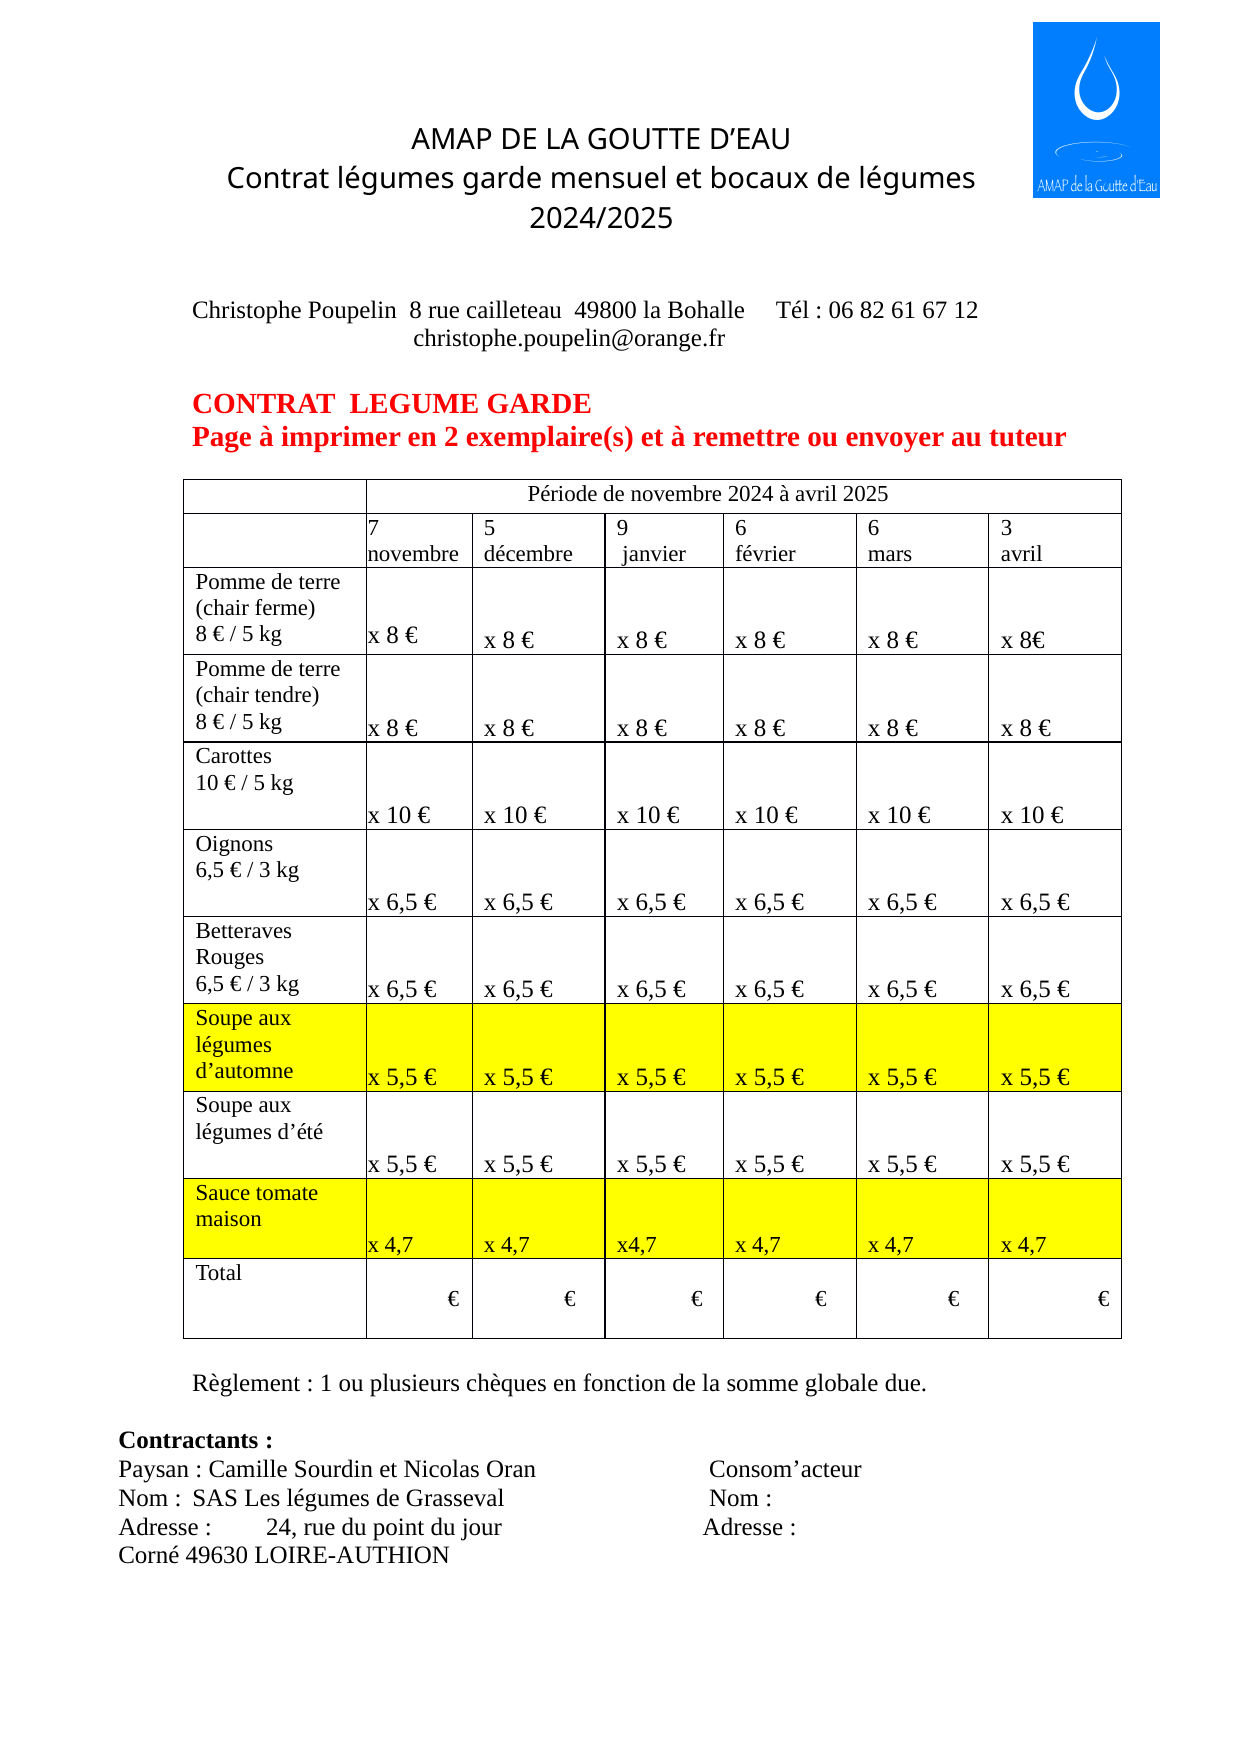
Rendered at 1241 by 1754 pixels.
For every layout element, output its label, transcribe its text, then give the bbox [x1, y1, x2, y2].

table_cell x 6,5 € [367, 830, 472, 916]
table_cell x 10 € [989, 743, 1121, 829]
table_cell Carottes 10 € / 5 kg [184, 743, 366, 829]
table_cell x 5,5 € [989, 1092, 1121, 1178]
table_cell x 6,5 € [989, 917, 1121, 1003]
table_cell x 4,7 [473, 1179, 604, 1258]
table_cell x 8 € [989, 655, 1121, 741]
table_cell x 6,5 € [724, 917, 856, 1003]
table_cell Betteraves Rouges 6,5 € / 3 kg [184, 917, 366, 1003]
table_cell x 8 € [367, 568, 472, 654]
table_cell x 5,5 € [473, 1004, 604, 1091]
table_cell Soupe aux légumes d’été [184, 1092, 366, 1178]
table_cell x 5,5 € [724, 1004, 856, 1091]
table_cell x 5,5 € [857, 1004, 988, 1091]
table_cell x4,7 [606, 1179, 723, 1258]
table_cell x 6,5 € [857, 917, 988, 1003]
table_cell x 4,7 [367, 1179, 472, 1258]
table_cell Oignons 6,5 € / 3 kg [184, 830, 366, 916]
table_cell x 8 € [724, 655, 856, 741]
table_cell x 4,7 [857, 1179, 988, 1258]
table_header [184, 480, 366, 513]
table_cell x 5,5 € [606, 1092, 723, 1178]
table_cell x 5,5 € [473, 1092, 604, 1178]
table_cell x 10 € [473, 743, 604, 829]
table_cell x 5,5 € [857, 1092, 988, 1178]
table_cell Pomme de terre (chair tendre) 8 € / 5 kg [184, 655, 366, 741]
table_cell x 6,5 € [606, 830, 723, 916]
table_cell x 6,5 € [857, 830, 988, 916]
table_cell 5 décembre [473, 514, 604, 567]
table_cell x 5,5 € [724, 1092, 856, 1178]
table_cell x 10 € [857, 743, 988, 829]
table_cell 6 mars [857, 514, 988, 567]
table_cell x 4,7 [724, 1179, 856, 1258]
table_cell x 5,5 € [367, 1004, 472, 1091]
table_cell x 8€ [989, 568, 1121, 654]
table_header Période de novembre 2024 à avril 2025 [367, 480, 1121, 513]
table_cell x 8 € [857, 655, 988, 741]
text Christophe Poupelin 8 rue cailleteau 49800 la Bohalle Tél : 06 82 61 67 12 christophe.poupelin@orange.fr [192, 295, 1122, 352]
table_cell x 6,5 € [367, 917, 472, 1003]
text Contractants : [118, 1425, 1122, 1454]
table_cell x 8 € [473, 568, 604, 654]
text CONTRAT LEGUME GARDE [192, 386, 1122, 419]
table_cell € [724, 1259, 856, 1338]
table_cell Pomme de terre (chair ferme) 8 € / 5 kg [184, 568, 366, 654]
table_cell [184, 514, 366, 567]
table_cell x 6,5 € [724, 830, 856, 916]
table_cell x 6,5 € [989, 830, 1121, 916]
table_cell Sauce tomate maison [184, 1179, 366, 1258]
table_cell x 8 € [473, 655, 604, 741]
table_cell Soupe aux légumes d’automne [184, 1004, 366, 1091]
table_cell x 8 € [367, 655, 472, 741]
text Paysan : Camille Sourdin et Nicolas Oran Consom’acteur [118, 1454, 1122, 1483]
table_cell € [857, 1259, 988, 1338]
table_cell x 6,5 € [473, 917, 604, 1003]
picture [1033, 22, 1160, 198]
table_cell x 4,7 [989, 1179, 1121, 1258]
table_cell x 5,5 € [989, 1004, 1121, 1091]
table_cell 6 février [724, 514, 856, 567]
text Corné 49630 LOIRE-AUTHION [118, 1540, 1122, 1569]
table_cell x 8 € [857, 568, 988, 654]
table_cell x 6,5 € [473, 830, 604, 916]
table_cell x 6,5 € [606, 917, 723, 1003]
text Adresse : 24, rue du point du jour Adresse : [118, 1512, 1122, 1540]
text Règlement : 1 ou plusieurs chèques en fonction de la somme globale due. [192, 1368, 1122, 1397]
table_cell € [473, 1259, 604, 1338]
table_cell 9 janvier [606, 514, 723, 567]
table_cell 3 avril [989, 514, 1121, 567]
table_cell x 10 € [724, 743, 856, 829]
table_cell x 8 € [724, 568, 856, 654]
table_cell € [606, 1259, 723, 1338]
table_cell € [367, 1259, 472, 1338]
table_cell € [989, 1259, 1121, 1338]
table_cell x 10 € [606, 743, 723, 829]
table_cell x 8 € [606, 568, 723, 654]
table_cell x 8 € [606, 655, 723, 741]
table_cell x 5,5 € [606, 1004, 723, 1091]
text Page à imprimer en 2 exemplaire(s) et à remettre ou envoyer au tuteur [192, 419, 1122, 453]
table_cell x 5,5 € [367, 1092, 472, 1178]
table_cell x 10 € [367, 743, 472, 829]
table_cell Total [184, 1259, 366, 1338]
table_cell 7 novembre [367, 514, 472, 567]
text Nom : SAS Les légumes de Grasseval Nom : [118, 1483, 1122, 1512]
